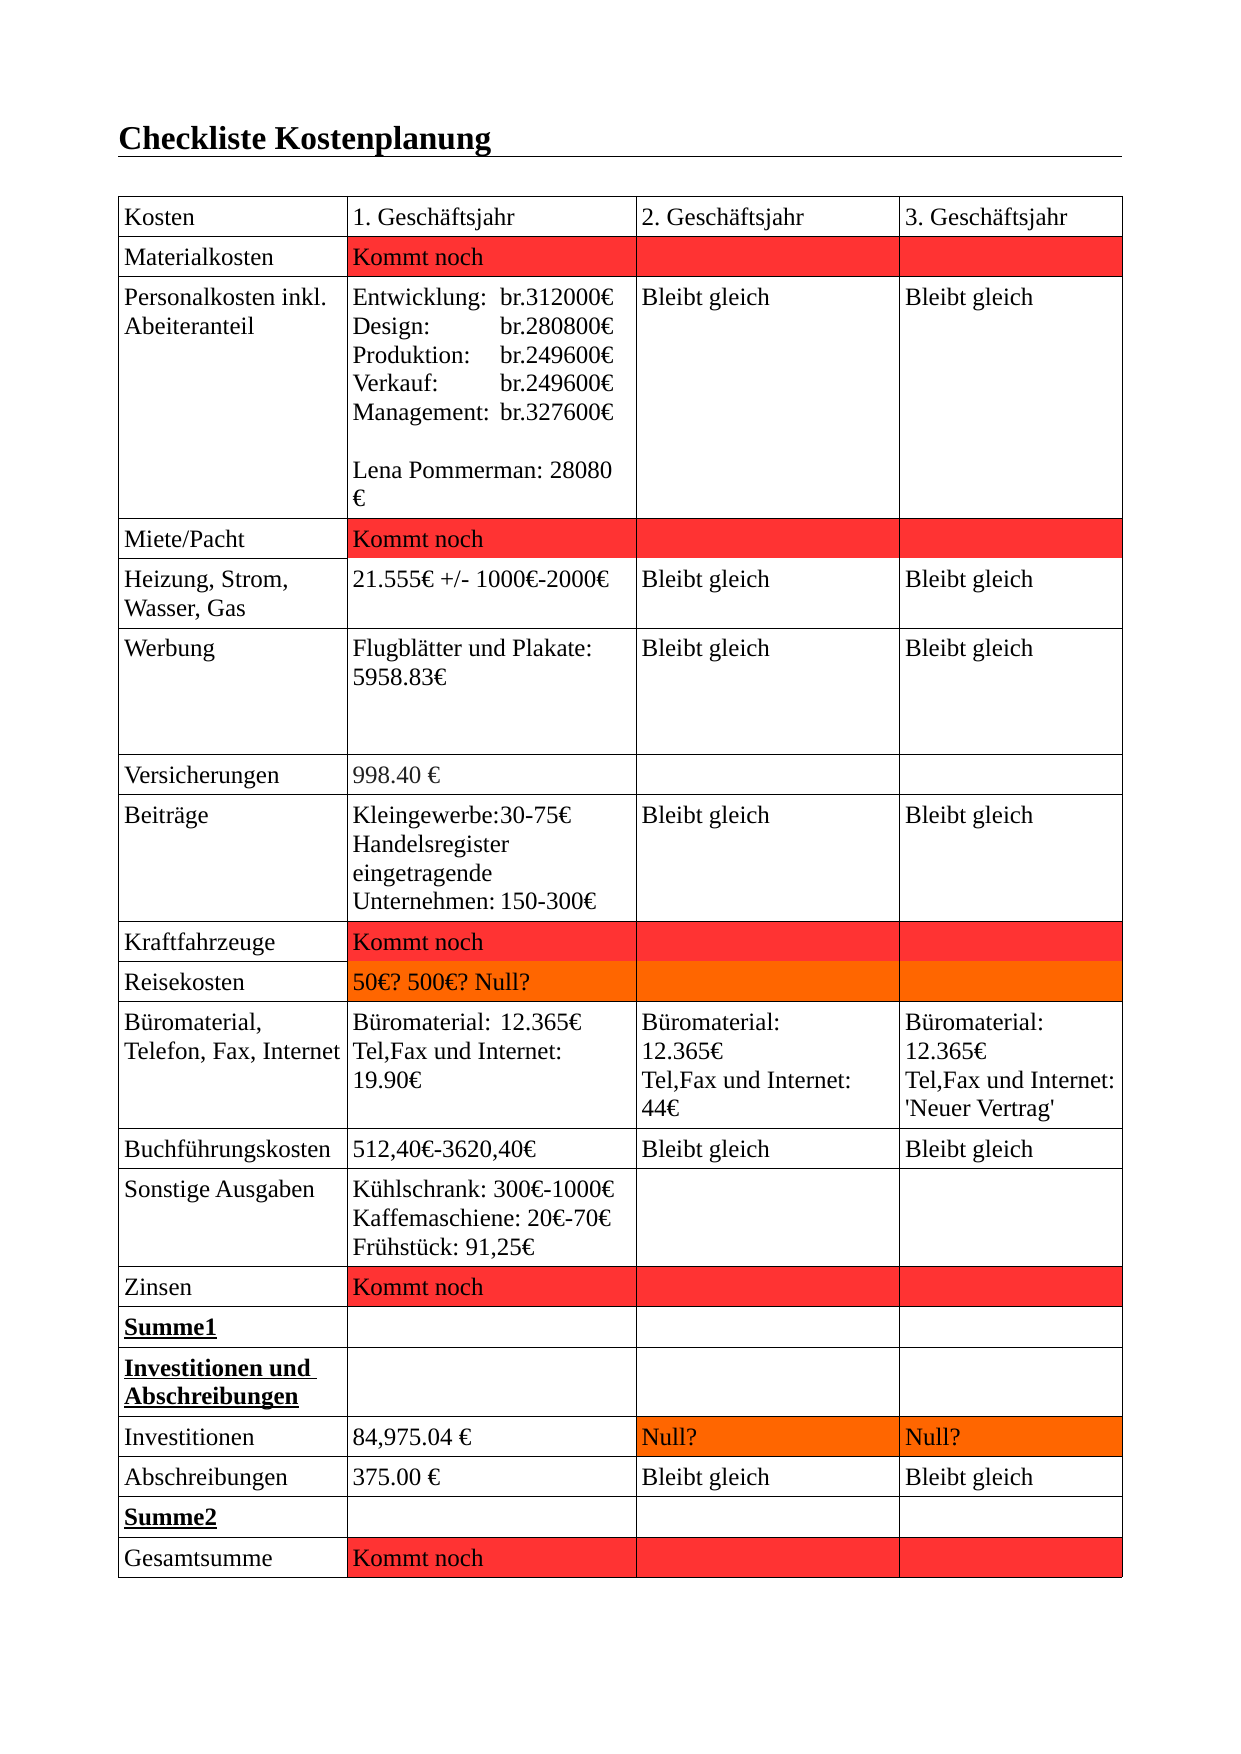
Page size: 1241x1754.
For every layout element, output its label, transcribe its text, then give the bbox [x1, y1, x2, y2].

table_header Kosten [119, 197, 347, 236]
table_cell Beiträge [119, 795, 347, 921]
table_cell Bleibt gleich [637, 558, 899, 627]
table_cell [637, 1307, 899, 1347]
table_cell Reisekosten [119, 962, 347, 1001]
table_cell 512,40€-3620,40€ [348, 1129, 636, 1168]
table_cell Kraftfahrzeuge [119, 922, 347, 961]
table_cell Bleibt gleich [637, 277, 899, 518]
table_cell Kommt noch [348, 922, 636, 961]
table_cell [900, 1169, 1122, 1266]
table_cell Kommt noch [348, 1267, 636, 1306]
table_cell Abschreibungen [119, 1457, 347, 1496]
table_cell Bleibt gleich [900, 277, 1122, 518]
table_cell Büromaterial, Telefon, Fax, Internet [119, 1002, 347, 1128]
table_cell Buchführungskosten [119, 1129, 347, 1168]
table_cell Bleibt gleich [637, 795, 899, 921]
table_cell [348, 1307, 636, 1347]
table_cell Null? [637, 1417, 899, 1456]
table_cell Bleibt gleich [900, 629, 1122, 754]
table_cell Materialkosten [119, 237, 347, 276]
table_cell Bleibt gleich [900, 1457, 1122, 1496]
table_header 3. Geschäftsjahr [900, 197, 1122, 236]
table_cell [637, 755, 899, 794]
table_cell [900, 1348, 1122, 1416]
table_cell [637, 1348, 899, 1416]
table_cell [637, 1169, 899, 1266]
table_cell Büromaterial: 12.365€ Tel,Fax und Internet: 44€ [637, 1002, 899, 1128]
table_cell Personalkosten inkl. Abeiteranteil [119, 277, 347, 518]
table_cell Kommt noch [348, 237, 636, 276]
table_cell Summe1 [119, 1307, 347, 1347]
table_cell [637, 922, 899, 961]
table_cell [637, 1267, 899, 1306]
table_cell Zinsen [119, 1267, 347, 1306]
table_cell Bleibt gleich [900, 1129, 1122, 1168]
table_cell 84.975,04 € [348, 1417, 636, 1456]
table_cell [637, 519, 899, 558]
table_cell Kleingewerbe: 30-75€ Handelsregister eingetragende Unternehmen: 150-300€ [348, 795, 636, 921]
table_cell Büromaterial: 12.365€ Tel,Fax und Internet: 19.90€ [348, 1002, 636, 1128]
table_cell [900, 1538, 1122, 1577]
table_cell 375,00 € [348, 1457, 636, 1496]
table_cell [900, 922, 1122, 961]
table_cell Kommt noch [348, 1538, 636, 1577]
table_cell [637, 237, 899, 276]
table_cell Bleibt gleich [900, 795, 1122, 921]
table_cell [348, 1497, 636, 1537]
table_cell Investitionen [119, 1417, 347, 1456]
table_cell Heizung, Strom, Wasser, Gas [119, 559, 347, 627]
table_cell [900, 1497, 1122, 1537]
table_cell Bleibt gleich [637, 629, 899, 754]
table_cell [900, 755, 1122, 794]
table_cell Bleibt gleich [900, 558, 1122, 627]
table_cell Flugblätter und Plakate: 5958.83€ [348, 629, 636, 754]
table_cell [348, 1348, 636, 1416]
table_cell [900, 519, 1122, 558]
table_cell [900, 1267, 1122, 1306]
table_header 1. Geschäftsjahr [348, 197, 636, 236]
table_cell Miete/Pacht [119, 519, 347, 558]
table_cell Kühlschrank: 300€-1000€ Kaffemaschiene: 20€-70€ Frühstück: 91,25€ [348, 1169, 636, 1266]
table_cell Null? [900, 1417, 1122, 1456]
table_cell Werbung [119, 629, 347, 754]
table_cell [637, 1497, 899, 1537]
table_cell [900, 961, 1122, 1001]
table_cell Gesamtsumme [119, 1538, 347, 1577]
table_cell Summe2 [119, 1497, 347, 1537]
table_cell [637, 1538, 899, 1577]
table_cell Kommt noch [348, 519, 636, 558]
table_cell 21.555€ +/- 1000€-2000€ [348, 558, 636, 627]
table_cell Entwicklung: br.312000€ Design: br.280800€ Produktion: br.249600€ Verkauf: br.249600€ Management: br.327600€ Lena Pommerman: 28080 € [348, 277, 636, 518]
text Checkliste Kostenplanung [118, 118, 1122, 156]
table_cell Bleibt gleich [637, 1457, 899, 1496]
table_cell Bleibt gleich [637, 1129, 899, 1168]
table_cell 998,40 € [348, 755, 636, 794]
table_cell Versicherungen [119, 755, 347, 794]
table_cell [637, 961, 899, 1001]
table_cell 50€? 500€? Null? [348, 961, 636, 1001]
table_cell Investitionen und Abschreibungen [119, 1348, 347, 1416]
table_cell Büromaterial: 12.365€ Tel,Fax und Internet: 'Neuer Vertrag' [900, 1002, 1122, 1128]
table_cell Sonstige Ausgaben [119, 1169, 347, 1266]
table_cell [900, 1307, 1122, 1347]
table_cell [900, 237, 1122, 276]
table_header 2. Geschäftsjahr [637, 197, 899, 236]
